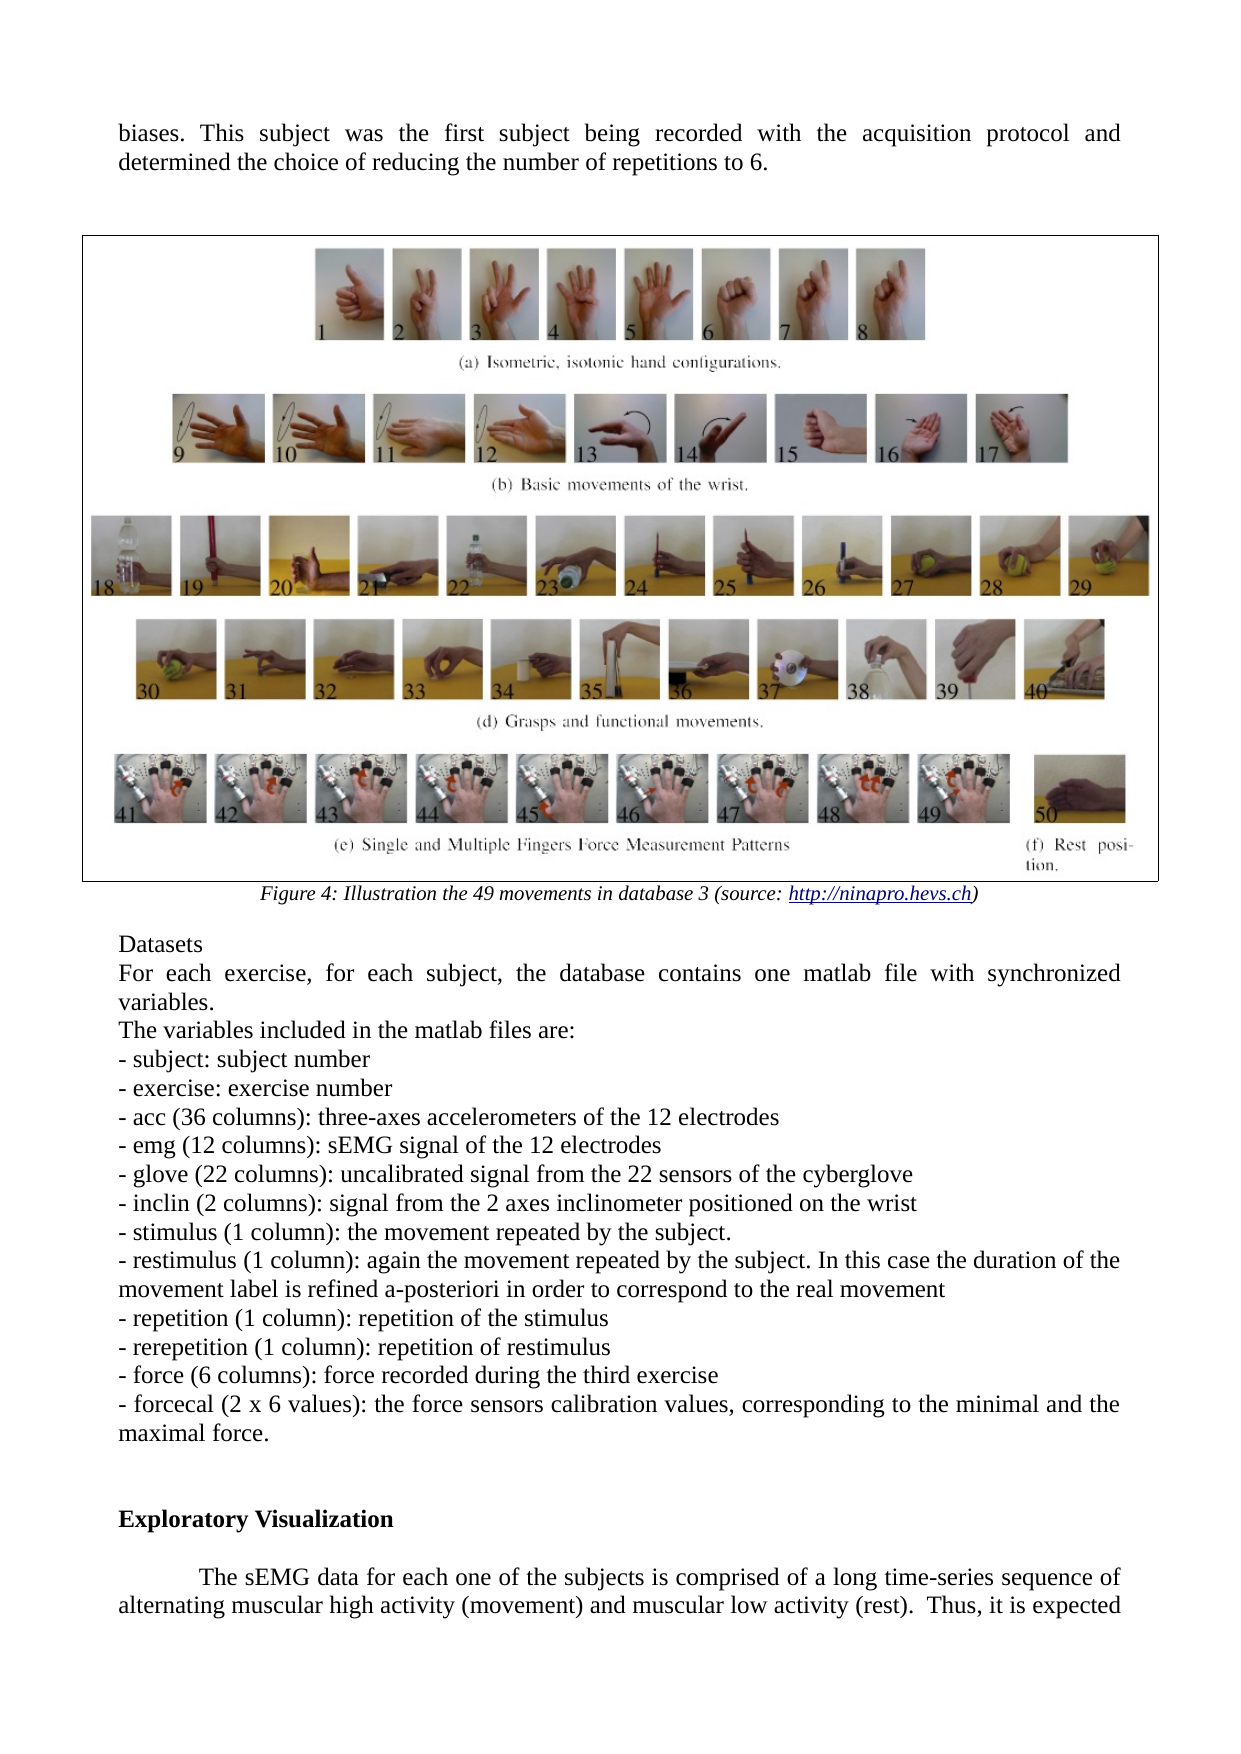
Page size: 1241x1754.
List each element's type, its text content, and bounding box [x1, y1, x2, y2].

text - glove (22 columns): uncalibrated signal from the 22 sensors of the cyberglove [118, 1159, 1122, 1188]
text - exercise: exercise number [118, 1073, 1122, 1102]
text The sEMG data for each one of the subjects is comprised of a long time-series sequence of alternating muscular high activity (movement) and muscular low activity (rest). Thus, it is expected [118, 1562, 1122, 1619]
picture [85, 237, 1156, 878]
text - subject: subject number [118, 1044, 1122, 1073]
text The variables included in the matlab files are: [118, 1015, 1122, 1044]
text - forcecal (2 x 6 values): the force sensors calibration values, corresponding to the minimal and the maximal force. [118, 1389, 1122, 1447]
text Figure 4: Illustration the 49 movements in database 3 (source: http://ninapro.hevs.ch) [118, 882, 1122, 905]
text For each exercise, for each subject, the database contains one matlab file with synchronized variables. [118, 958, 1122, 1015]
text - inclin (2 columns): signal from the 2 axes inclinometer positioned on the wrist [118, 1188, 1122, 1217]
text - emg (12 columns): sEMG signal of the 12 electrodes [118, 1130, 1122, 1159]
text Datasets [118, 929, 1122, 958]
text biases. This subject was the first subject being recorded with the acquisition protocol and determined the choice of reducing the number of repetitions to 6. [118, 118, 1122, 176]
text Exploratory Visualization [118, 1504, 1122, 1533]
text - stimulus (1 column): the movement repeated by the subject. [118, 1217, 1122, 1245]
text - rerepetition (1 column): repetition of restimulus [118, 1332, 1122, 1360]
text - force (6 columns): force recorded during the third exercise [118, 1360, 1122, 1389]
text - restimulus (1 column): again the movement repeated by the subject. In this case the duration of the movement label is refined a-posteriori in order to correspond to the real movement [118, 1245, 1122, 1303]
text - acc (36 columns): three-axes accelerometers of the 12 electrodes [118, 1102, 1122, 1130]
text - repetition (1 column): repetition of the stimulus [118, 1303, 1122, 1332]
